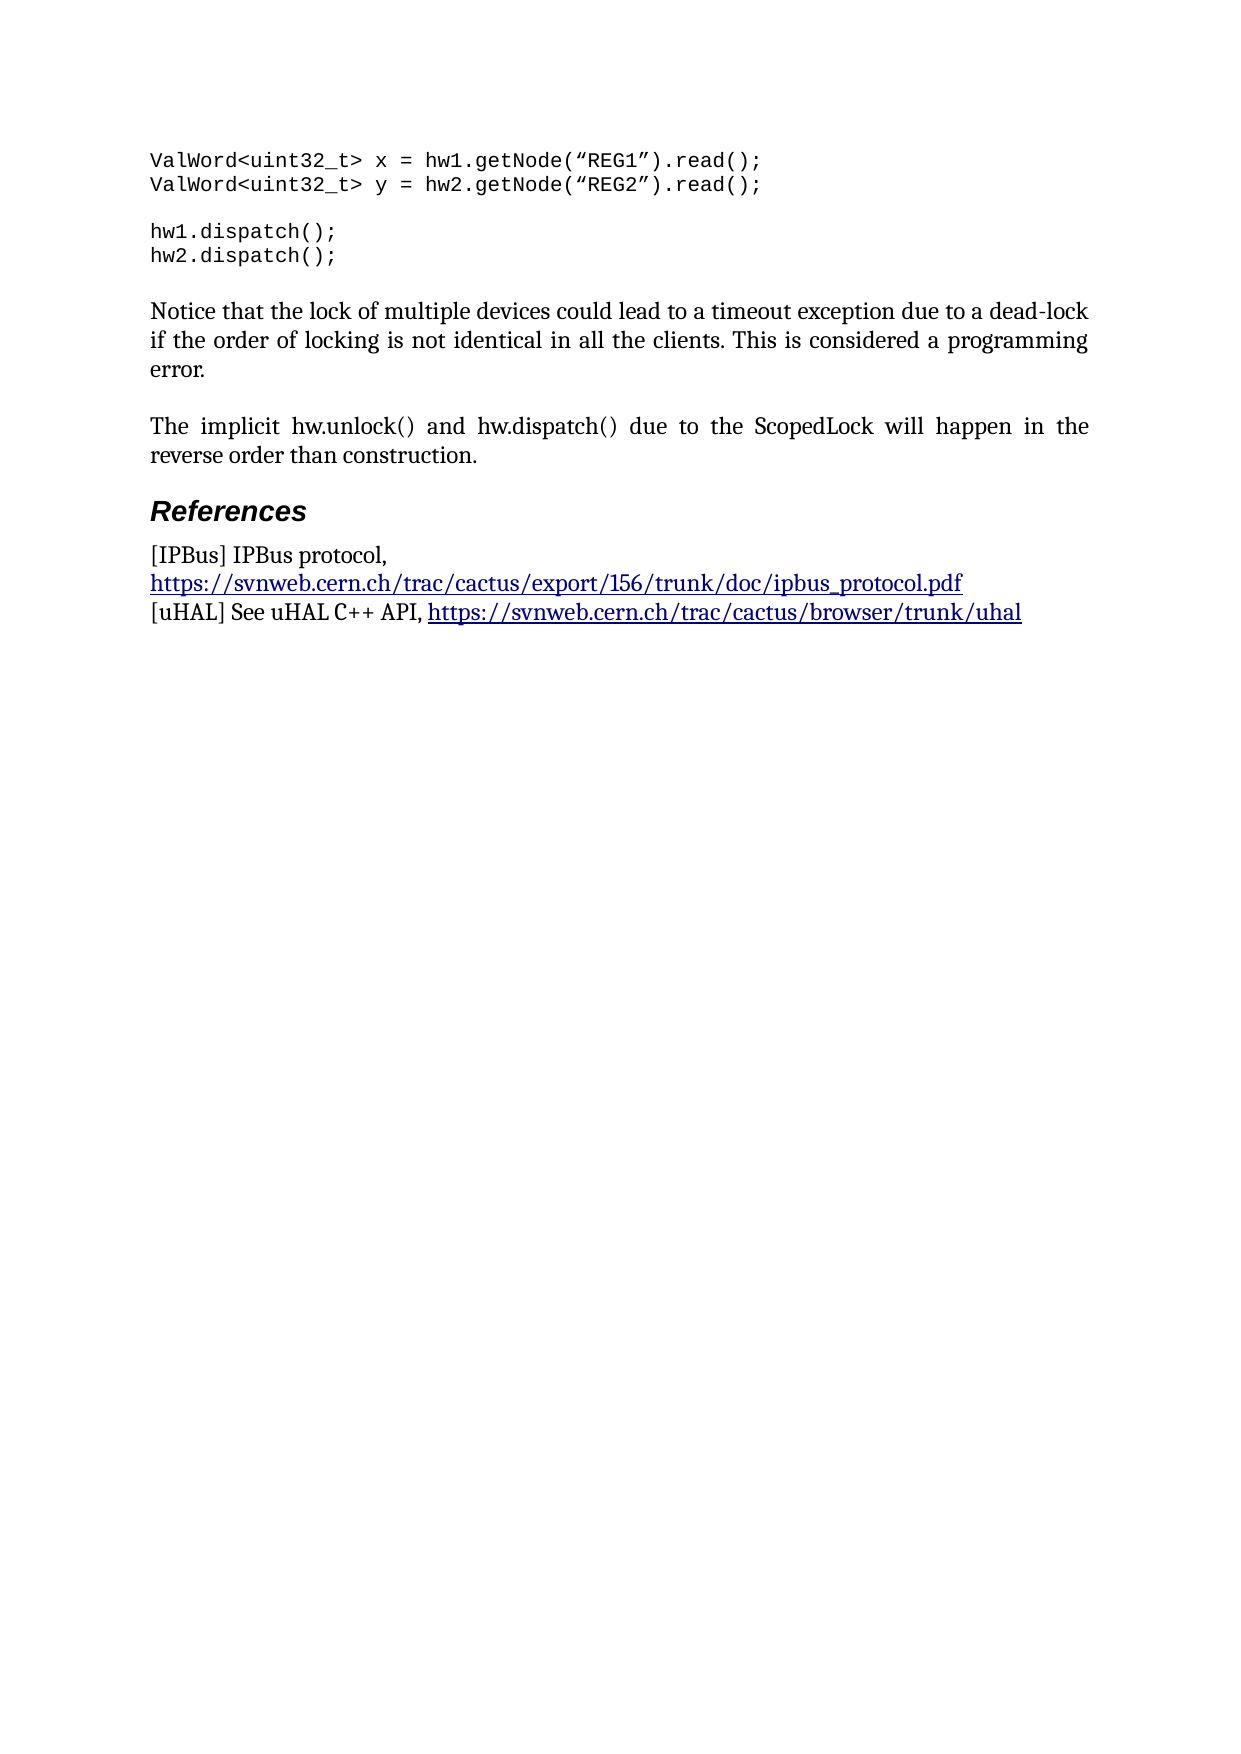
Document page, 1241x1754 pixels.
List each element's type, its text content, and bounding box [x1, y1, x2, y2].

subtitle References [150, 494, 1090, 528]
text The implicit hw.unlock() and hw.dispatch() due to the ScopedLock will happen in the reverse order than construction. [150, 412, 1090, 469]
text [IPBus] IPBus protocol, https://svnweb.cern.ch/trac/cactus/export/156/trunk/doc/ipbus_protocol.pdf [150, 541, 1090, 598]
text ValWord<uint32_t> x = hw1.getNode(“REG1”).read(); [150, 150, 1090, 174]
text Notice that the lock of multiple devices could lead to a timeout exception due to a dead-lock if the order of locking is not identical in all the clients. This is considered a programming error. [150, 297, 1090, 383]
text hw1.dispatch(); [150, 221, 1090, 244]
text hw2.dispatch(); [150, 244, 1090, 268]
text ValWord<uint32_t> y = hw2.getNode(“REG2”).read(); [150, 174, 1090, 197]
text [uHAL] See uHAL C++ API, https://svnweb.cern.ch/trac/cactus/browser/trunk/uhal [150, 598, 1090, 627]
